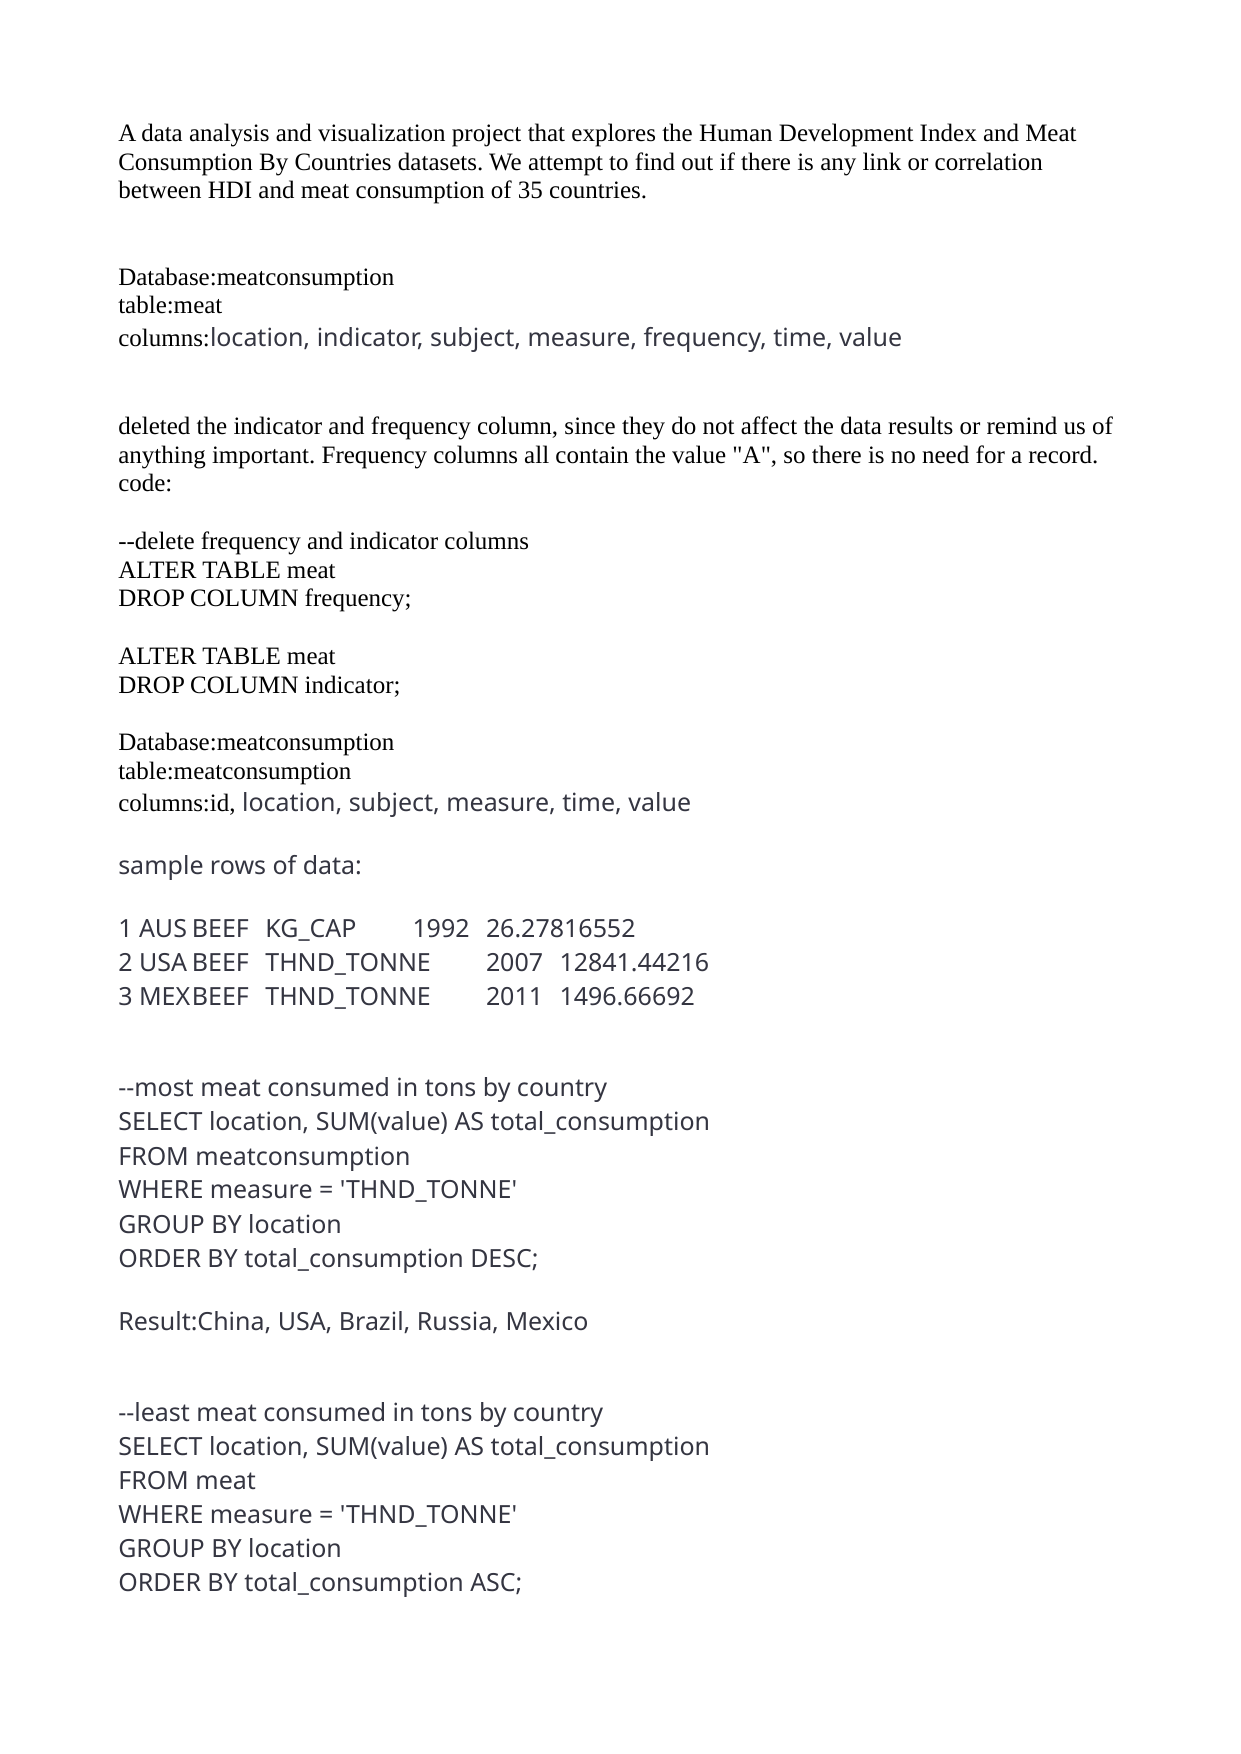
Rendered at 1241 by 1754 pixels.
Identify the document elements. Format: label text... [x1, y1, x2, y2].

text 1 AUS BEEF KG_CAP 1992 26.27816552 [118, 910, 1122, 944]
text FROM meatconsumption [118, 1138, 1122, 1172]
text table:meatconsumption [118, 756, 1122, 785]
text table:meat [118, 291, 1122, 319]
text --delete frequency and indicator columns [118, 526, 1122, 555]
text --most meat consumed in tons by country [118, 1070, 1122, 1104]
text SELECT location, SUM(value) AS total_consumption [118, 1104, 1122, 1138]
text deleted the indicator and frequency column, since they do not affect the data results or remind us of anything important. Frequency columns all contain the value "A", so there is no need for a record. code: [118, 411, 1122, 497]
text columns:id, location, subject, measure, time, value [118, 785, 1122, 819]
text GROUP BY location [118, 1206, 1122, 1240]
text DROP COLUMN frequency; [118, 583, 1122, 612]
text ORDER BY total_consumption ASC; [118, 1565, 1122, 1599]
text WHERE measure = 'THND_TONNE' [118, 1172, 1122, 1206]
text GROUP BY location [118, 1531, 1122, 1565]
text A data analysis and visualization project that explores the Human Development Index and Meat Consumption By Countries datasets. We attempt to find out if there is any link or correlation between HDI and meat consumption of 35 countries. [118, 118, 1122, 204]
text ALTER TABLE meat [118, 641, 1122, 670]
text --least meat consumed in tons by country [118, 1395, 1122, 1429]
text ALTER TABLE meat [118, 555, 1122, 583]
text sample rows of data: [118, 847, 1122, 882]
text ORDER BY total_consumption DESC; [118, 1240, 1122, 1274]
text Database:meatconsumption [118, 727, 1122, 756]
text columns:location, indicator, subject, measure, frequency, time, value [118, 319, 1122, 353]
text Database:meatconsumption [118, 262, 1122, 291]
text 2 USA BEEF THND_TONNE 2007 12841.44216 [118, 944, 1122, 978]
text FROM meat [118, 1463, 1122, 1497]
text Result:China, USA, Brazil, Russia, Mexico [118, 1303, 1122, 1337]
text 3 MEX BEEF THND_TONNE 2011 1496.66692 [118, 978, 1122, 1012]
text DROP COLUMN indicator; [118, 670, 1122, 698]
text WHERE measure = 'THND_TONNE' [118, 1497, 1122, 1531]
text SELECT location, SUM(value) AS total_consumption [118, 1429, 1122, 1463]
